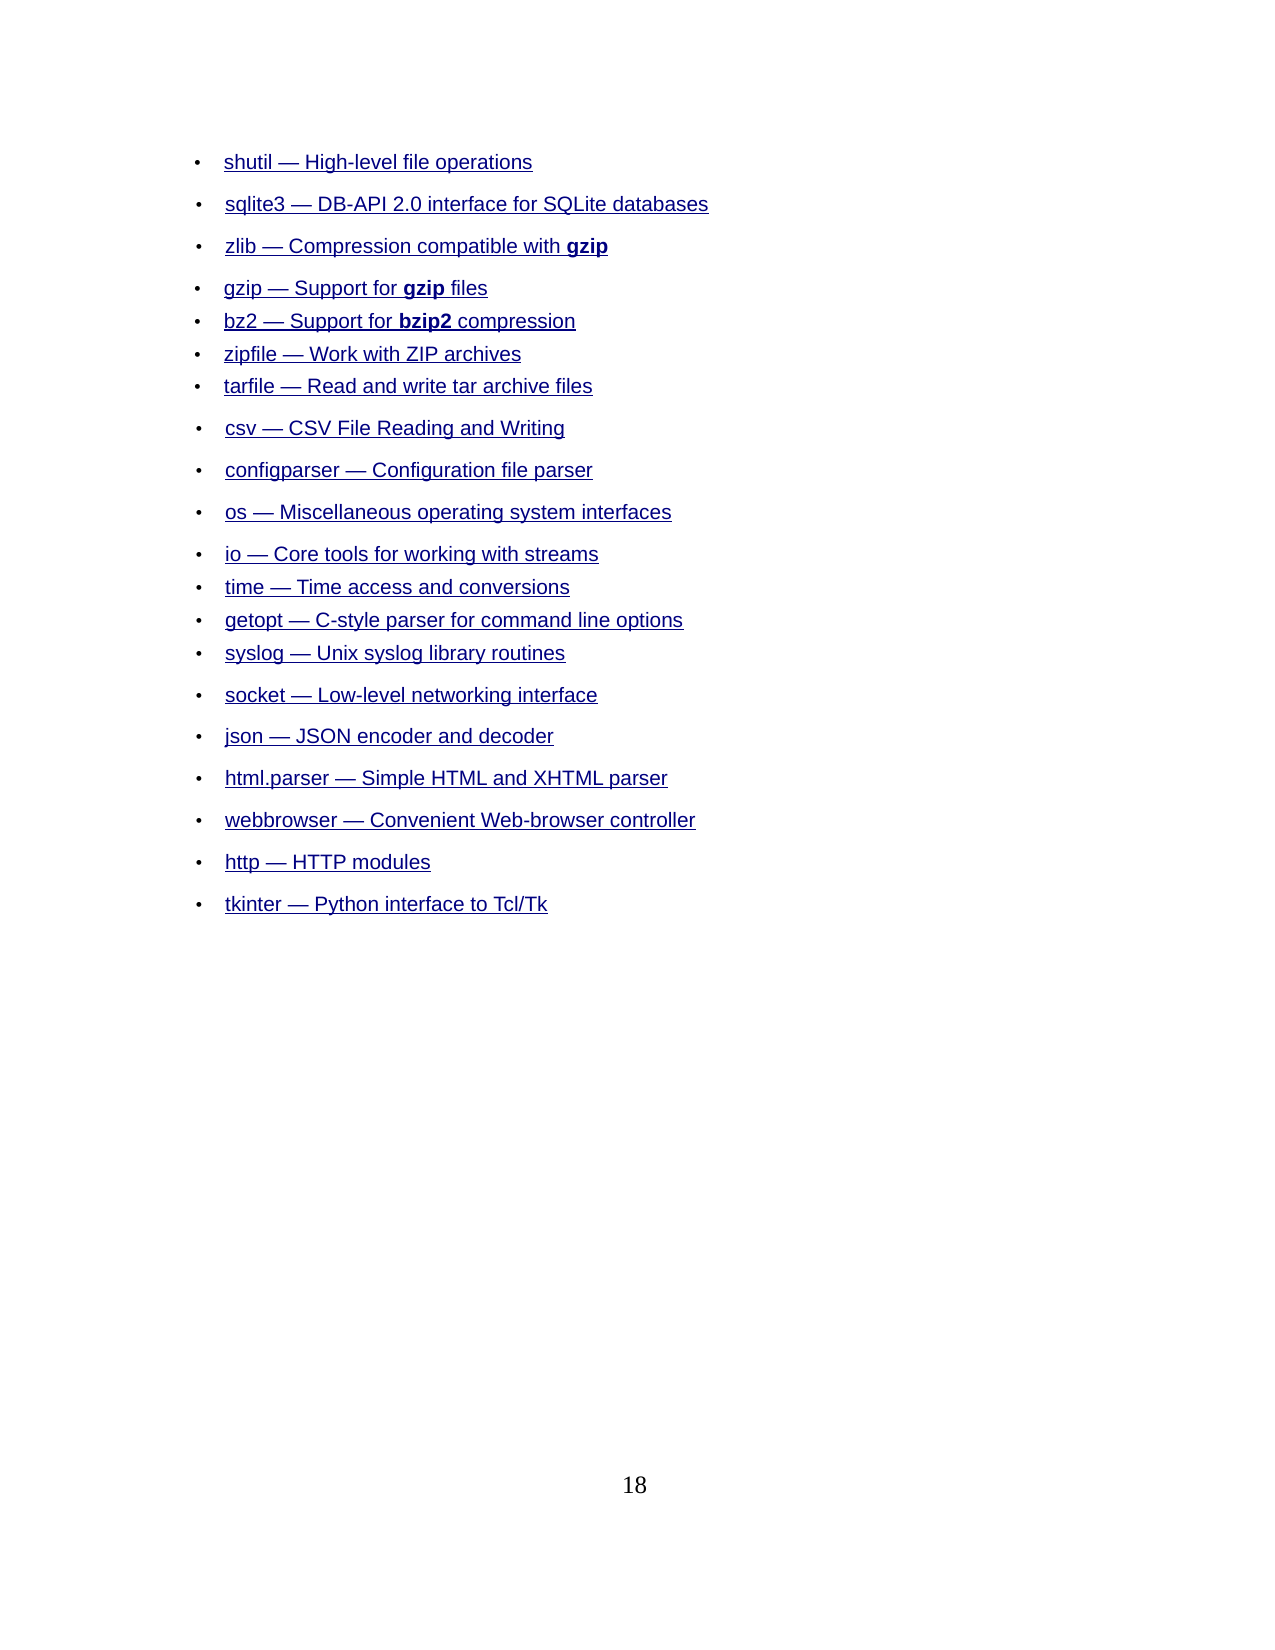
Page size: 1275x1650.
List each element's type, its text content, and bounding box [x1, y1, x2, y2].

list tkinter — Python interface to Tcl/Tk [196, 892, 1125, 916]
list os — Miscellaneous operating system interfaces [196, 500, 1125, 524]
list syslog — Unix syslog library routines [196, 641, 1125, 664]
list time — Time access and conversions [196, 575, 1125, 599]
list csv — CSV File Reading and Writing [196, 416, 1125, 440]
list webbrowser — Convenient Web-browser controller [196, 808, 1125, 832]
list shutil — High-level file operations [194, 150, 1125, 174]
list socket — Low-level networking interface [196, 682, 1125, 706]
list tarfile — Read and write tar archive files [194, 374, 1125, 398]
list io — Core tools for working with streams [196, 542, 1125, 566]
list zlib — Compression compatible with gzip [196, 234, 1125, 258]
list bz2 — Support for bzip2 compression [194, 308, 1125, 332]
list getopt — C-style parser for command line options [196, 608, 1125, 632]
list json — JSON encoder and decoder [196, 724, 1125, 748]
list zipfile — Work with ZIP archives [194, 341, 1125, 365]
list sqlite3 — DB-API 2.0 interface for SQLite databases [196, 192, 1125, 216]
list gzip — Support for gzip files [194, 276, 1125, 299]
list http — HTTP modules [196, 850, 1125, 874]
list configparser — Configuration file parser [196, 458, 1125, 482]
list html.parser — Simple HTML and XHTML parser [196, 766, 1125, 790]
